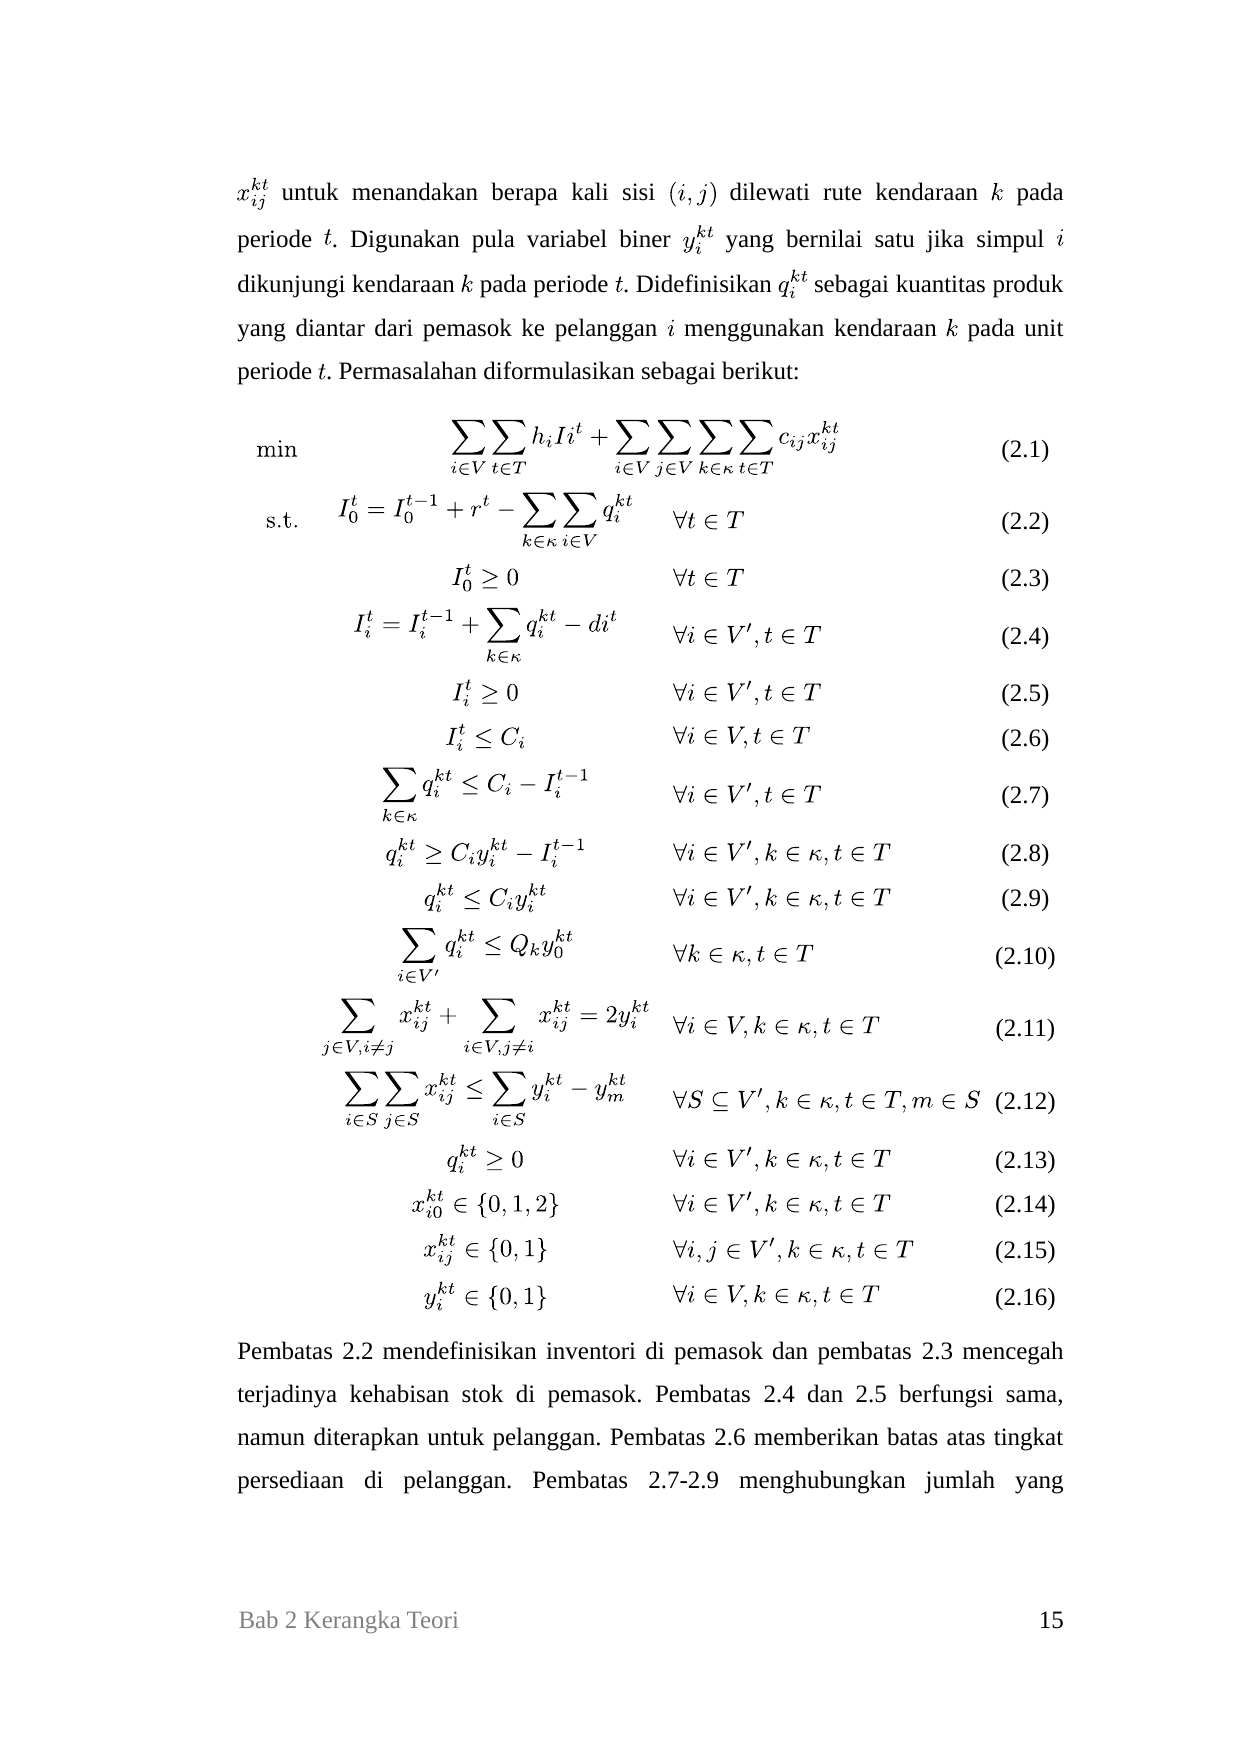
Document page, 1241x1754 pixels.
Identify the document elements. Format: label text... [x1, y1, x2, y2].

table_header [303, 414, 987, 487]
text untuk menandakan berapa kali sisi dilewati rute kendaraan pada periode . Digunakan pula variabel biner yang bernilai satu jika simpul dikunjungi kendaraan pada periode . Didefinisikan sebagai kuantitas produk yang diantar dari pemasok ke pelanggan menggunakan kendaraan pada unit periode . Permasalahan diformulasikan sebagai berikut: [237, 177, 1063, 385]
table_cell (2.2) [987, 487, 1063, 558]
table_cell (2.5) [987, 673, 1063, 717]
table_cell [237, 1228, 303, 1276]
table_cell [668, 833, 987, 878]
table_cell [668, 717, 987, 762]
table_cell [668, 558, 987, 602]
table_cell [237, 1139, 303, 1183]
table_cell [668, 673, 987, 717]
table_cell [668, 1276, 987, 1321]
table_cell (2.14) [987, 1184, 1063, 1228]
table_cell [303, 833, 667, 878]
table_header [237, 414, 303, 487]
table_cell [237, 717, 303, 762]
table_cell [237, 923, 303, 993]
table_cell [303, 878, 667, 922]
table_cell [237, 558, 303, 602]
table_cell (2.7) [987, 762, 1063, 832]
table_cell [303, 1184, 667, 1228]
table_cell (2.12) [987, 1066, 1063, 1139]
table_cell [668, 1184, 987, 1228]
table_cell [237, 762, 303, 832]
table_cell [303, 923, 667, 993]
table_cell (2.13) [987, 1139, 1063, 1183]
table_cell [668, 1066, 987, 1139]
table_cell [303, 602, 667, 673]
table_cell (2.11) [987, 993, 1063, 1066]
table_cell [237, 602, 303, 673]
table_cell [668, 1139, 987, 1183]
table_cell [237, 993, 303, 1066]
table_cell [303, 1228, 667, 1276]
table_cell [237, 878, 303, 922]
table_cell [237, 833, 303, 878]
table_cell [237, 487, 303, 558]
table_cell [237, 1066, 303, 1139]
table_cell [668, 878, 987, 922]
table_cell [303, 1276, 667, 1321]
table_cell [303, 558, 667, 602]
table_cell [303, 1139, 667, 1183]
table_cell [668, 762, 987, 832]
table_cell [237, 1276, 303, 1321]
table_cell [237, 673, 303, 717]
table_cell [668, 487, 987, 558]
table_cell [303, 993, 667, 1066]
table_cell [303, 717, 667, 762]
table_cell [237, 1184, 303, 1228]
table_cell [303, 762, 667, 832]
table_cell (2.6) [987, 717, 1063, 762]
table_cell [668, 993, 987, 1066]
table_cell (2.10) [987, 923, 1063, 993]
table_cell [668, 602, 987, 673]
table_cell (2.9) [987, 878, 1063, 922]
table_cell [303, 487, 667, 558]
table_cell (2.4) [987, 602, 1063, 673]
table_cell (2.15) [987, 1228, 1063, 1276]
table_cell [303, 1066, 667, 1139]
text Pembatas 2.2 mendefinisikan inventori di pemasok dan pembatas 2.3 mencegah terjadinya kehabisan stok di pemasok. Pembatas 2.4 dan 2.5 berfungsi sama, namun diterapkan untuk pelanggan. Pembatas 2.6 memberikan batas atas tingkat persediaan di pelanggan. Pembatas 2.7-2.9 menghubungkan jumlah yang [237, 1336, 1063, 1494]
table_cell (2.16) [987, 1276, 1063, 1321]
table_cell [303, 673, 667, 717]
table_cell (2.8) [987, 833, 1063, 878]
table_cell [668, 923, 987, 993]
table_cell [668, 1228, 987, 1276]
table_cell (2.3) [987, 558, 1063, 602]
table_header (2.1) [987, 414, 1063, 487]
